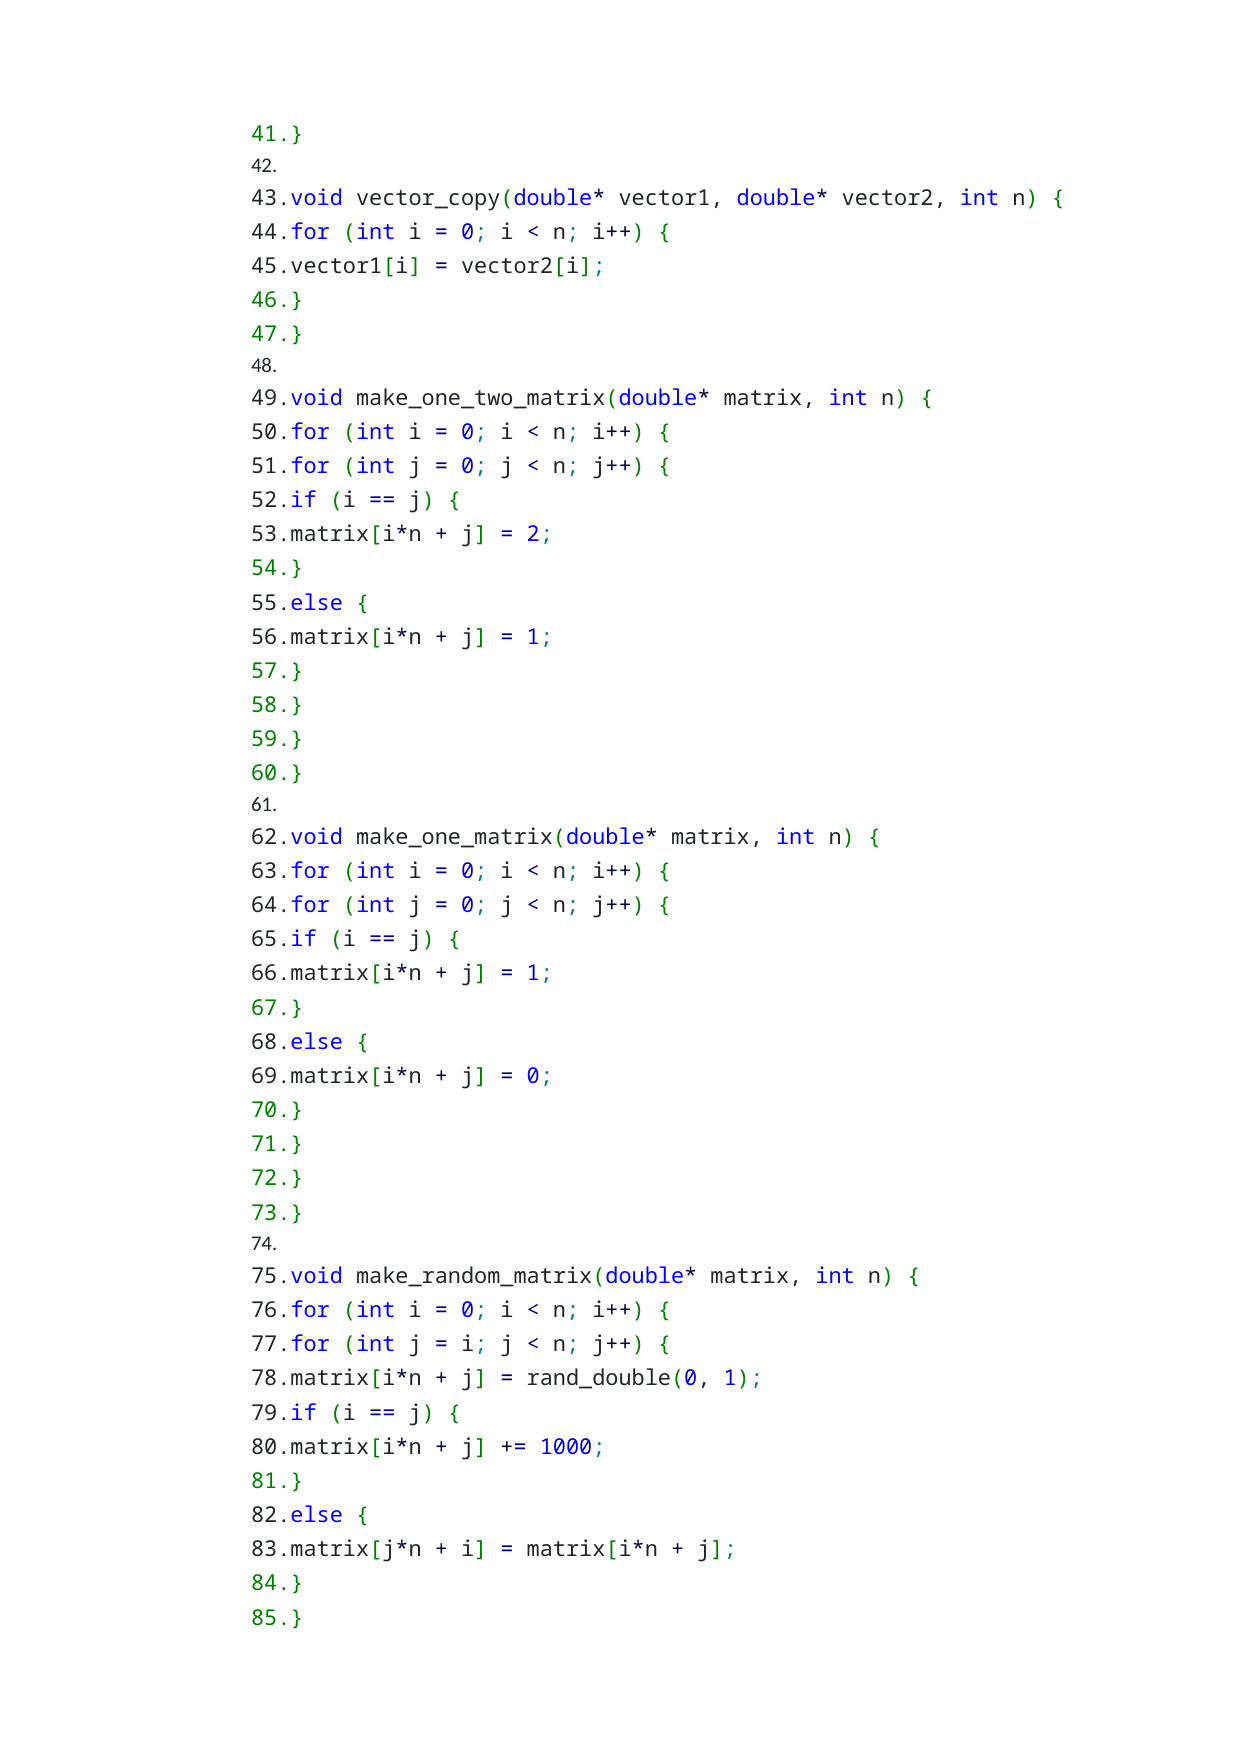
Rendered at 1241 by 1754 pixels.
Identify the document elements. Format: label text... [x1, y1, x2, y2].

list } [177, 655, 1152, 684]
list } [177, 689, 1152, 719]
list else { [177, 586, 1152, 616]
list vector1[i] = vector2[i]; [177, 250, 1152, 279]
list void make_one_two_matrix(double* matrix, int n) { [177, 381, 1152, 411]
list void make_one_matrix(double* matrix, int n) { [177, 821, 1152, 850]
list } [177, 1162, 1152, 1192]
list } [177, 1465, 1152, 1494]
list else { [177, 1499, 1152, 1529]
list else { [177, 1026, 1152, 1055]
list for (int i = 0; i < n; i++) { [177, 416, 1152, 445]
list } [177, 757, 1152, 787]
list if (i == j) { [177, 484, 1152, 514]
list matrix[i*n + j] += 1000; [177, 1431, 1152, 1460]
list for (int i = 0; i < n; i++) { [177, 855, 1152, 884]
list void vector_copy(double* vector1, double* vector2, int n) { [177, 181, 1152, 211]
list } [177, 1601, 1152, 1631]
list } [177, 723, 1152, 753]
list } [177, 1128, 1152, 1158]
list if (i == j) { [177, 923, 1152, 953]
list for (int i = 0; i < n; i++) { [177, 1294, 1152, 1324]
list if (i == j) { [177, 1396, 1152, 1426]
list matrix[j*n + i] = matrix[i*n + j]; [177, 1533, 1152, 1563]
list } [177, 552, 1152, 582]
list } [177, 1567, 1152, 1597]
list for (int j = 0; j < n; j++) { [177, 889, 1152, 919]
list matrix[i*n + j] = 2; [177, 518, 1152, 548]
list } [177, 1196, 1152, 1226]
list matrix[i*n + j] = 1; [177, 621, 1152, 650]
list matrix[i*n + j] = rand_double(0, 1); [177, 1362, 1152, 1392]
list for (int j = i; j < n; j++) { [177, 1328, 1152, 1358]
list } [177, 318, 1152, 348]
list matrix[i*n + j] = 0; [177, 1060, 1152, 1089]
list } [177, 1094, 1152, 1124]
list } [177, 284, 1152, 314]
list } [177, 118, 1152, 148]
list for (int j = 0; j < n; j++) { [177, 450, 1152, 479]
list void make_random_matrix(double* matrix, int n) { [177, 1260, 1152, 1289]
list for (int i = 0; i < n; i++) { [177, 216, 1152, 245]
list matrix[i*n + j] = 1; [177, 957, 1152, 987]
list } [177, 991, 1152, 1021]
